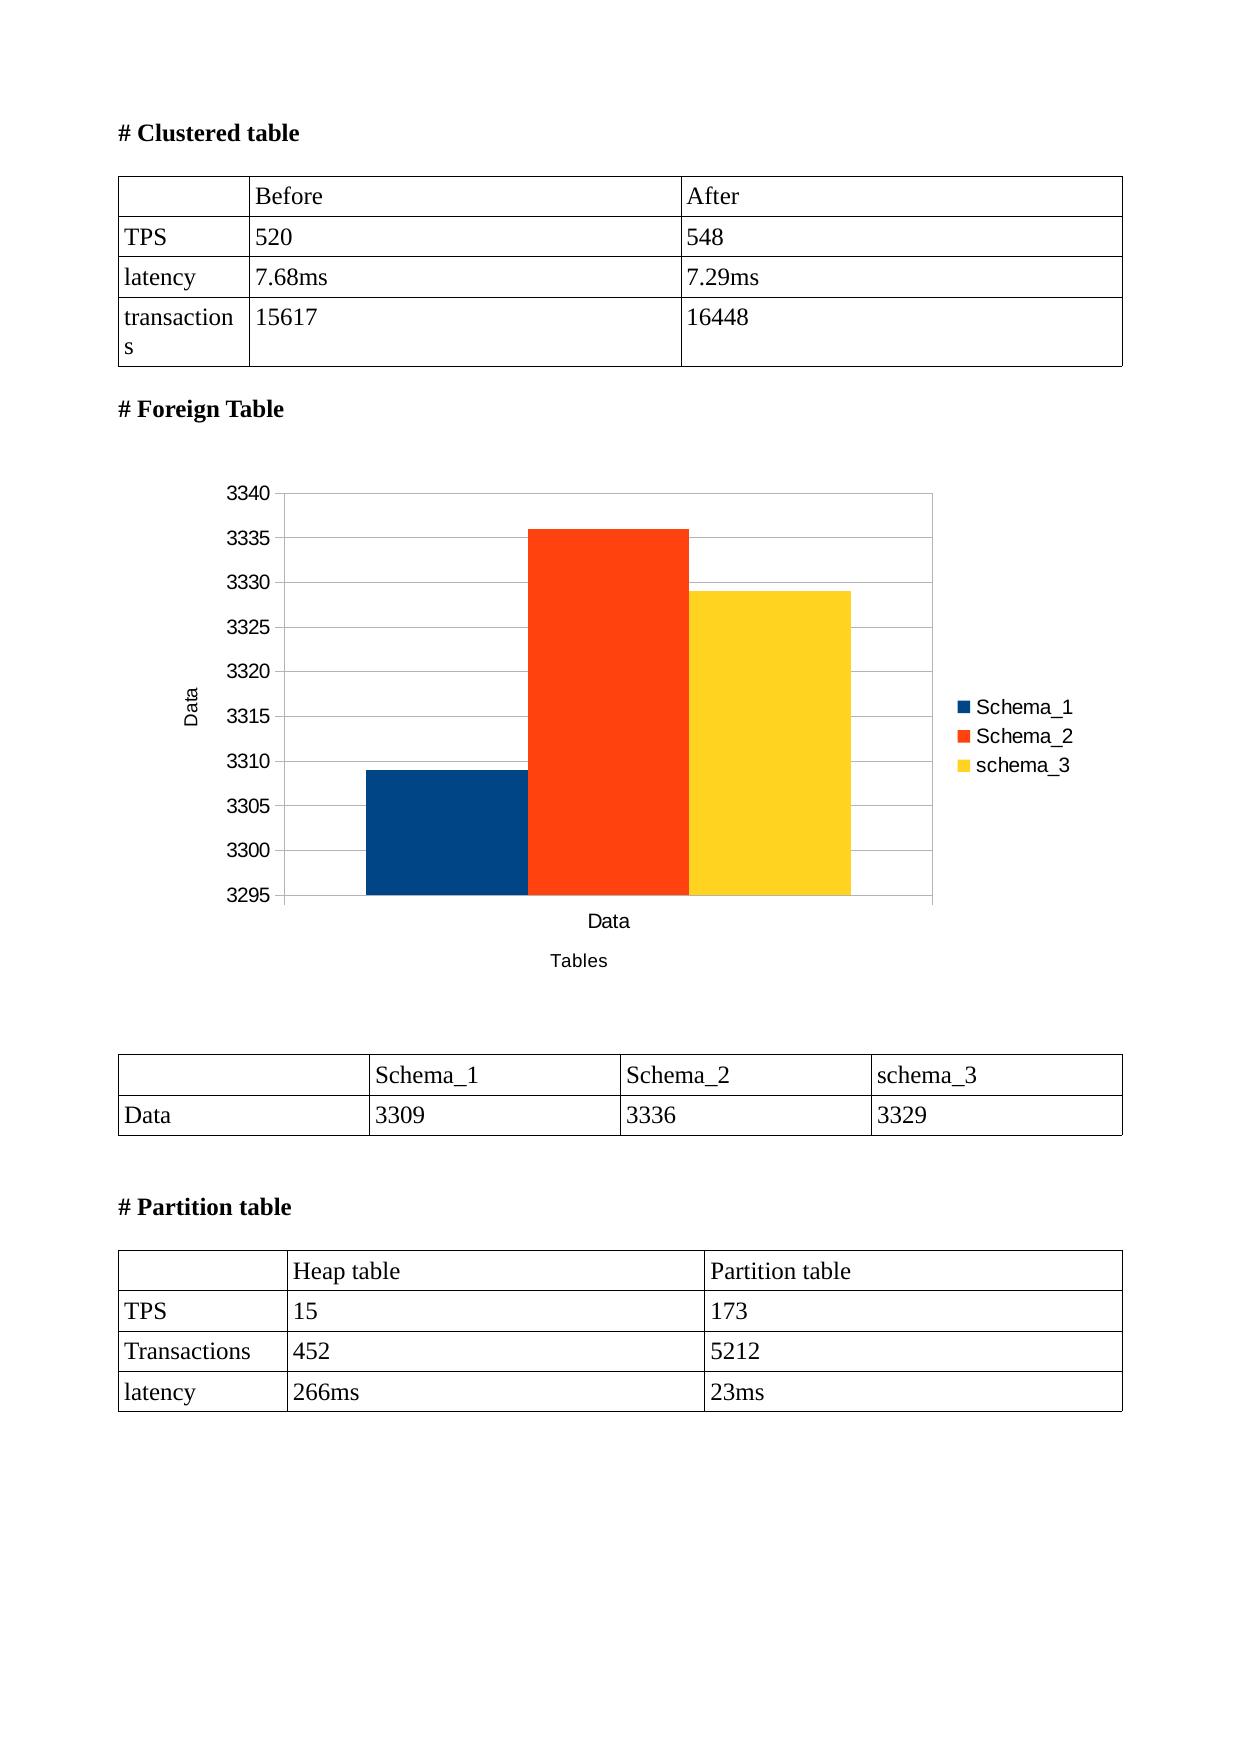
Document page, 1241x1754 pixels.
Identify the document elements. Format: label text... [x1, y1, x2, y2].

table_header Heap table [288, 1251, 704, 1290]
table_header [119, 1055, 369, 1094]
table_header [119, 1251, 287, 1290]
table_cell 3336 [621, 1096, 871, 1135]
table_header schema_3 [872, 1055, 1122, 1094]
text # Partition table [118, 1192, 1122, 1221]
table_cell 173 [705, 1291, 1122, 1331]
table_cell TPS [119, 1291, 287, 1331]
table_cell 15 [288, 1291, 704, 1331]
table_cell 520 [250, 217, 681, 256]
table_cell Transactions [119, 1332, 287, 1371]
table_cell 452 [288, 1332, 704, 1371]
table_cell 23ms [705, 1372, 1122, 1411]
table_header Schema_1 [370, 1055, 620, 1094]
table_cell latency [119, 257, 249, 297]
table_cell 3309 [370, 1096, 620, 1135]
table_header [119, 177, 249, 216]
table_cell 266ms [288, 1372, 704, 1411]
table_cell TPS [119, 217, 249, 256]
text # Foreign Table [118, 394, 1122, 423]
table_cell 7.68ms [250, 257, 681, 297]
table_cell latency [119, 1372, 287, 1411]
table_header Partition table [705, 1251, 1122, 1290]
table_cell 548 [682, 217, 1122, 256]
table_header After [682, 177, 1122, 216]
table_header Schema_2 [621, 1055, 871, 1094]
table_cell Data [119, 1096, 369, 1135]
table_cell 3329 [872, 1096, 1122, 1135]
table_cell 16448 [682, 298, 1122, 366]
table_cell 5212 [705, 1332, 1122, 1371]
table_cell transactions [119, 298, 249, 366]
table_cell 7.29ms [682, 257, 1122, 297]
table_header Before [250, 177, 681, 216]
table_cell 15617 [250, 298, 681, 366]
text # Clustered table [118, 118, 1122, 147]
